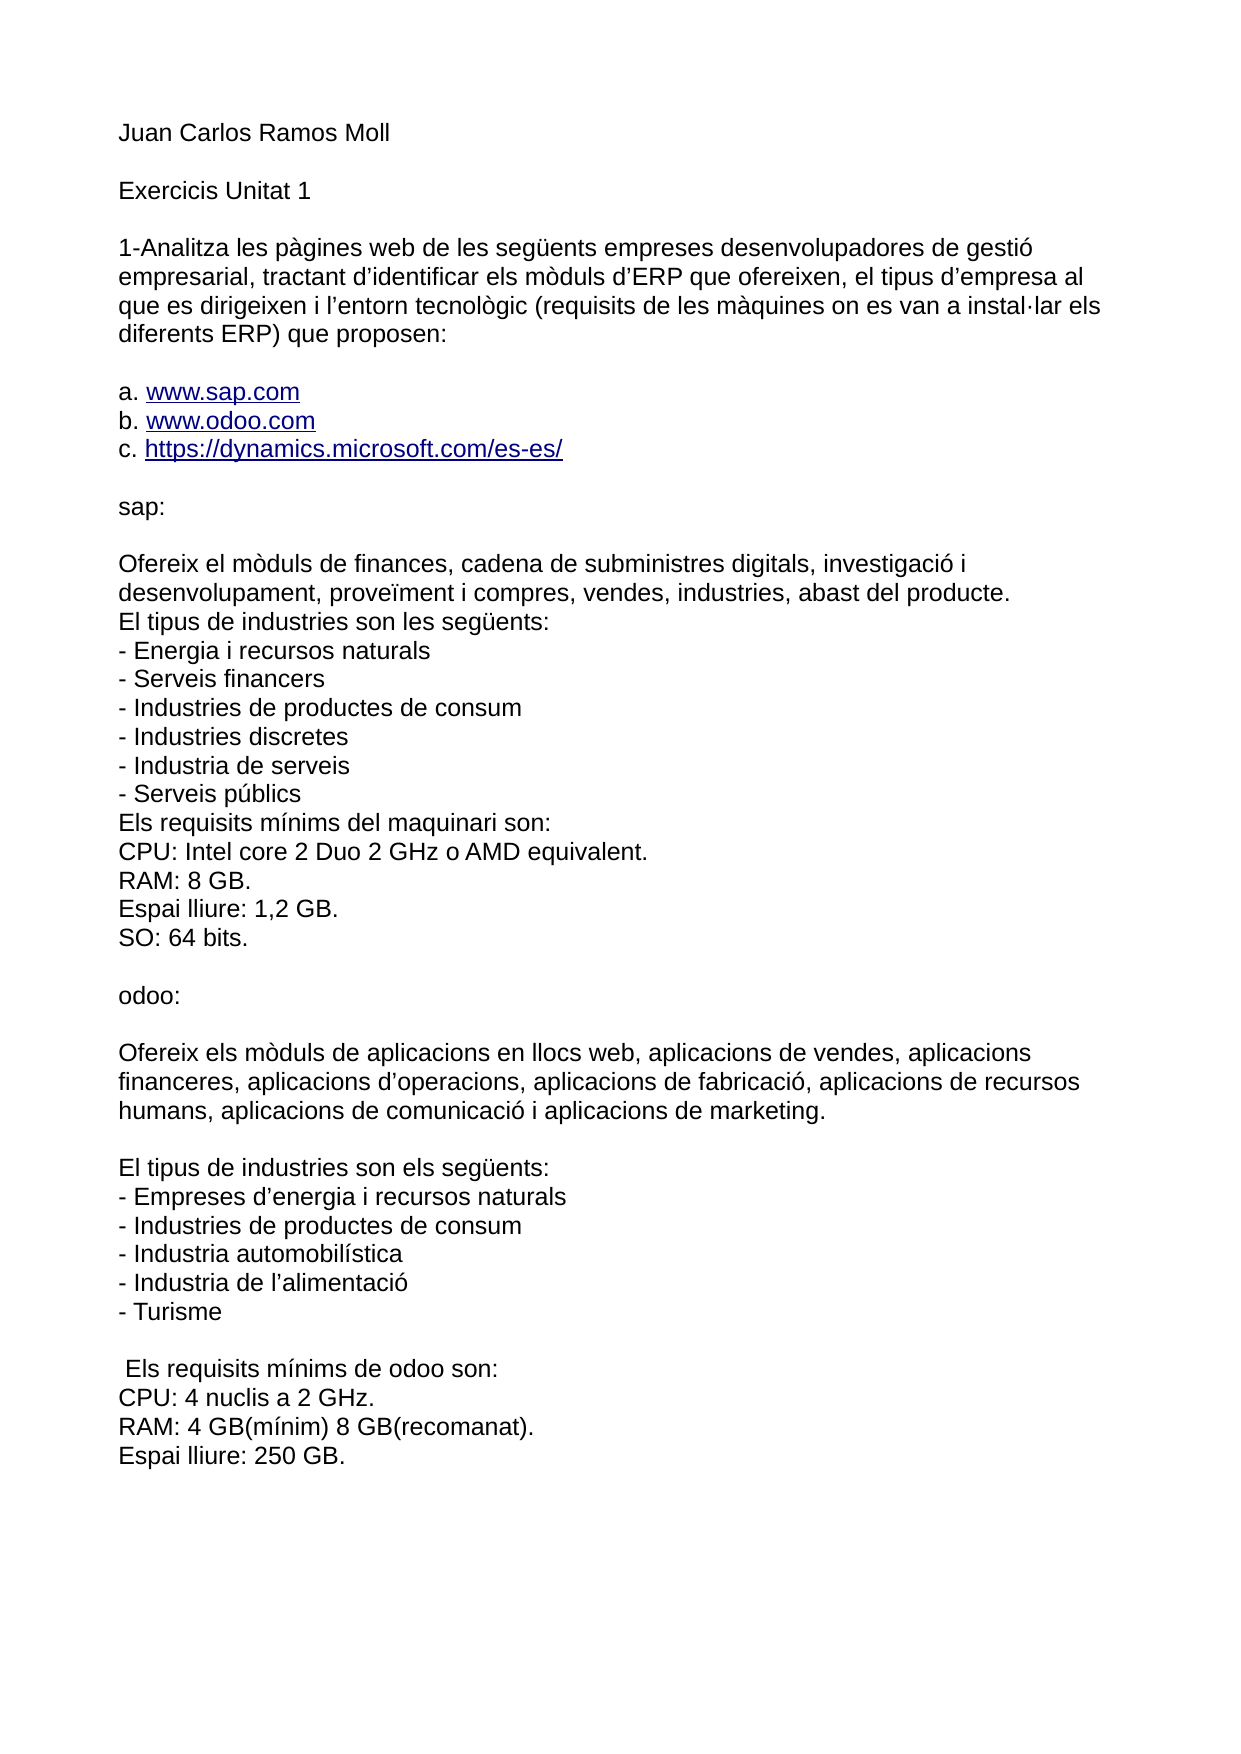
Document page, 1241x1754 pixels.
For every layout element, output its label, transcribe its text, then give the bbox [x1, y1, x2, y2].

text - Industries de productes de consum [118, 1211, 1122, 1239]
text - Industries discretes [118, 722, 1122, 751]
text b. www.odoo.com [118, 406, 1122, 434]
text - Serveis públics [118, 779, 1122, 808]
text odoo: [118, 981, 1122, 1009]
text sap: [118, 492, 1122, 521]
text Juan Carlos Ramos Moll [118, 118, 1122, 147]
text - Energia i recursos naturals [118, 636, 1122, 664]
text - Industries de productes de consum [118, 693, 1122, 722]
text Els requisits mínims del maquinari son: [118, 808, 1122, 837]
text El tipus de industries son les següents: [118, 607, 1122, 636]
text - Empreses d’energia i recursos naturals [118, 1182, 1122, 1211]
text RAM: 8 GB. [118, 866, 1122, 894]
text a. www.sap.com [118, 377, 1122, 406]
text 1-Analitza les pàgines web de les següents empreses desenvolupadores de gestió empresarial, tractant d’identificar els mòduls d’ERP que ofereixen, el tipus d’empresa al que es dirigeixen i l’entorn tecnològic (requisits de les màquines on es van a instal·lar els diferents ERP) que proposen: [118, 233, 1122, 348]
text SO: 64 bits. [118, 923, 1122, 952]
text Espai lliure: 250 GB. [118, 1441, 1122, 1469]
text - Industria automobilística [118, 1239, 1122, 1268]
text Espai lliure: 1,2 GB. [118, 894, 1122, 923]
text c. https://dynamics.microsoft.com/es-es/ [118, 434, 1122, 463]
text Ofereix els mòduls de aplicacions en llocs web, aplicacions de vendes, aplicacions financeres, aplicacions d’operacions, aplicacions de fabricació, aplicacions de recursos humans, aplicacions de comunicació i aplicacions de marketing. [118, 1038, 1122, 1124]
text RAM: 4 GB(mínim) 8 GB(recomanat). [118, 1412, 1122, 1441]
text - Turisme [118, 1297, 1122, 1326]
text - Industria de serveis [118, 751, 1122, 779]
text CPU: 4 nuclis a 2 GHz. [118, 1383, 1122, 1412]
text Ofereix el mòduls de finances, cadena de subministres digitals, investigació i desenvolupament, proveïment i compres, vendes, industries, abast del producte. [118, 549, 1122, 607]
text - Serveis financers [118, 664, 1122, 693]
text - Industria de l’alimentació [118, 1268, 1122, 1297]
text El tipus de industries son els següents: [118, 1153, 1122, 1182]
text Els requisits mínims de odoo son: [118, 1354, 1122, 1383]
text Exercicis Unitat 1 [118, 176, 1122, 204]
text CPU: Intel core 2 Duo 2 GHz o AMD equivalent. [118, 837, 1122, 866]
